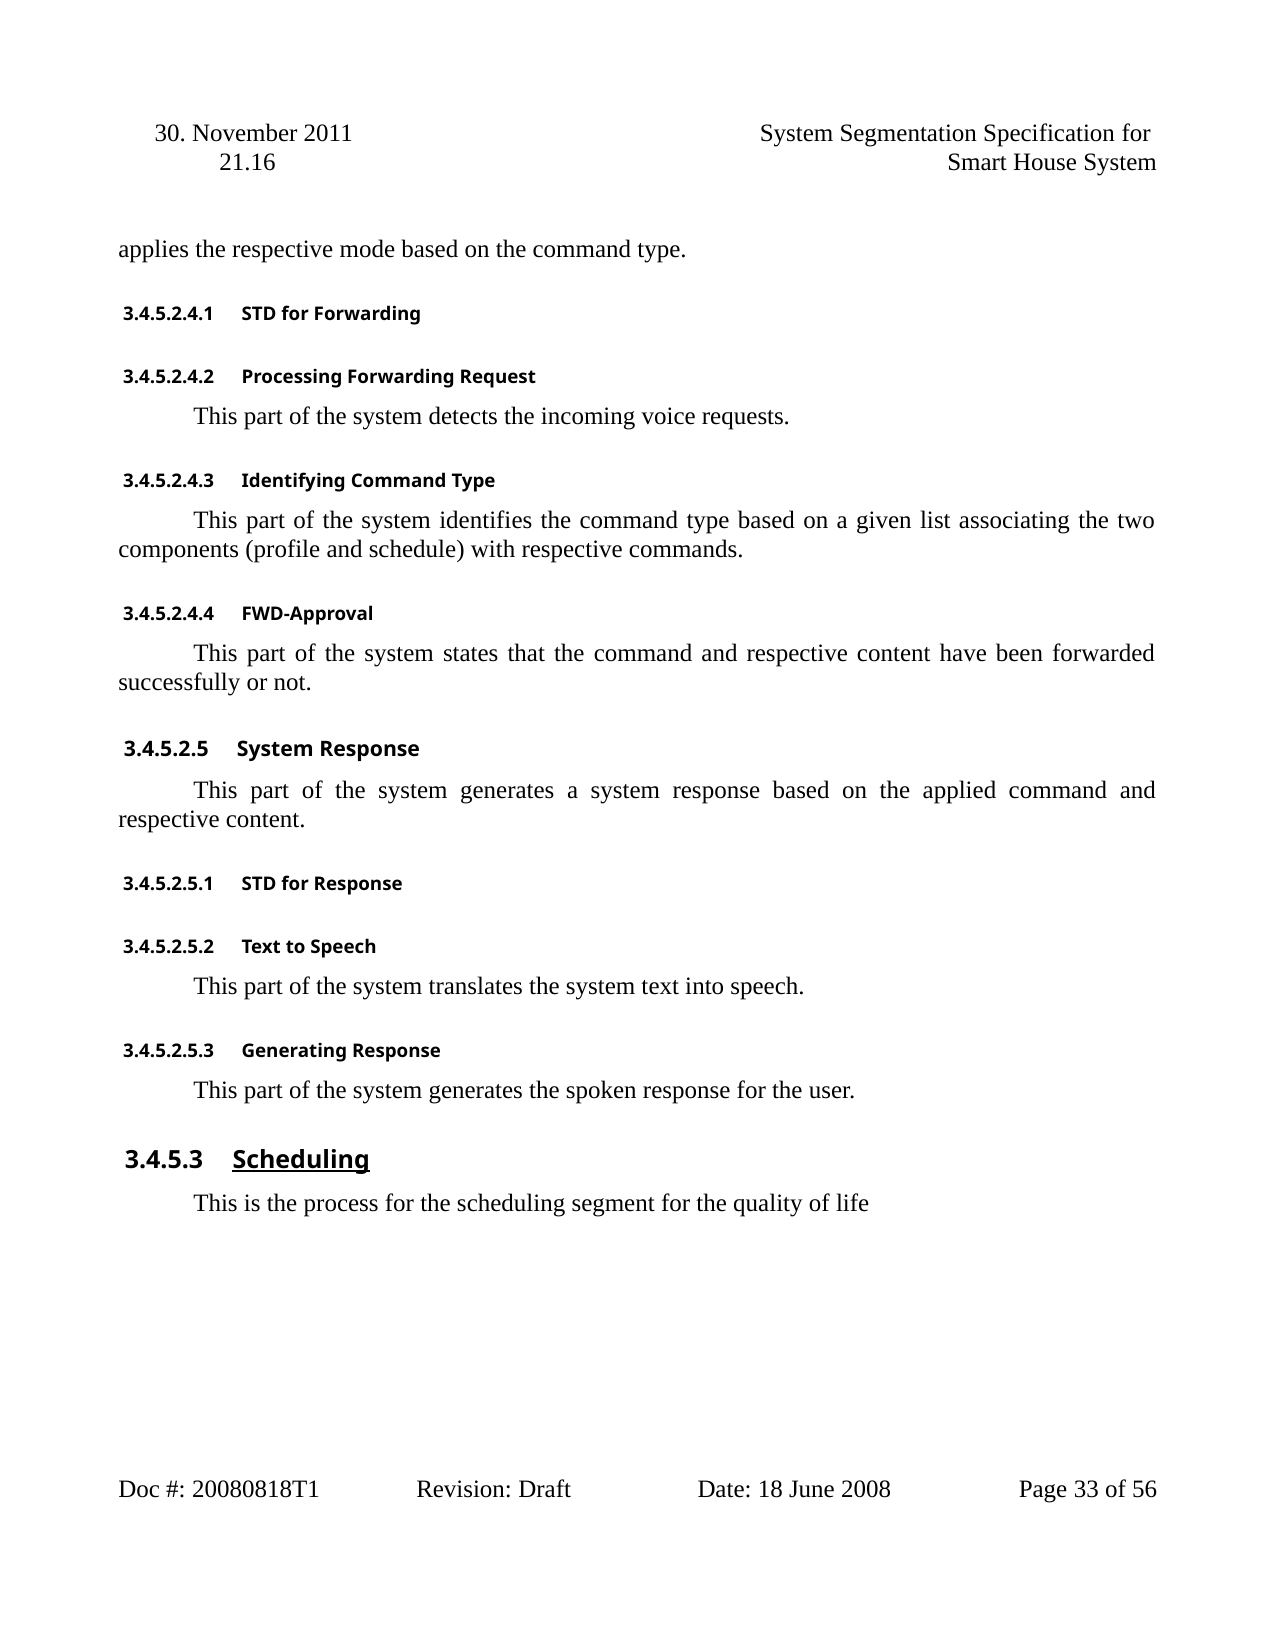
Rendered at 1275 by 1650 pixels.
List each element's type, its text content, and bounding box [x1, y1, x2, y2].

subtitle FWD-Approval [118, 600, 1157, 626]
subtitle Generating Response [118, 1037, 1157, 1063]
text This part of the system generates a system response based on the applied command and respective content. [118, 775, 1157, 832]
subtitle System Response [118, 733, 1157, 762]
text This part of the system generates the spoken response for the user. [118, 1075, 1157, 1104]
text This is the process for the scheduling segment for the quality of life [118, 1188, 1157, 1217]
text This part of the system detects the incoming voice requests. [118, 401, 1157, 430]
text This part of the system identifies the command type based on a given list associating the two components (profile and schedule) with respective commands. [118, 505, 1157, 563]
subtitle STD for Response [118, 870, 1157, 895]
subtitle Text to Speech [118, 933, 1157, 958]
text This part of the system states that the command and respective content have been forwarded successfully or not. [118, 638, 1157, 696]
subtitle STD for Forwarding [118, 300, 1157, 326]
subtitle Scheduling [118, 1141, 1157, 1176]
subtitle Processing Forwarding Request [118, 363, 1157, 389]
text This part of the system translates the system text into speech. [118, 971, 1157, 1000]
text applies the respective mode based on the command type. [118, 234, 1157, 263]
subtitle Identifying Command Type [118, 467, 1157, 493]
